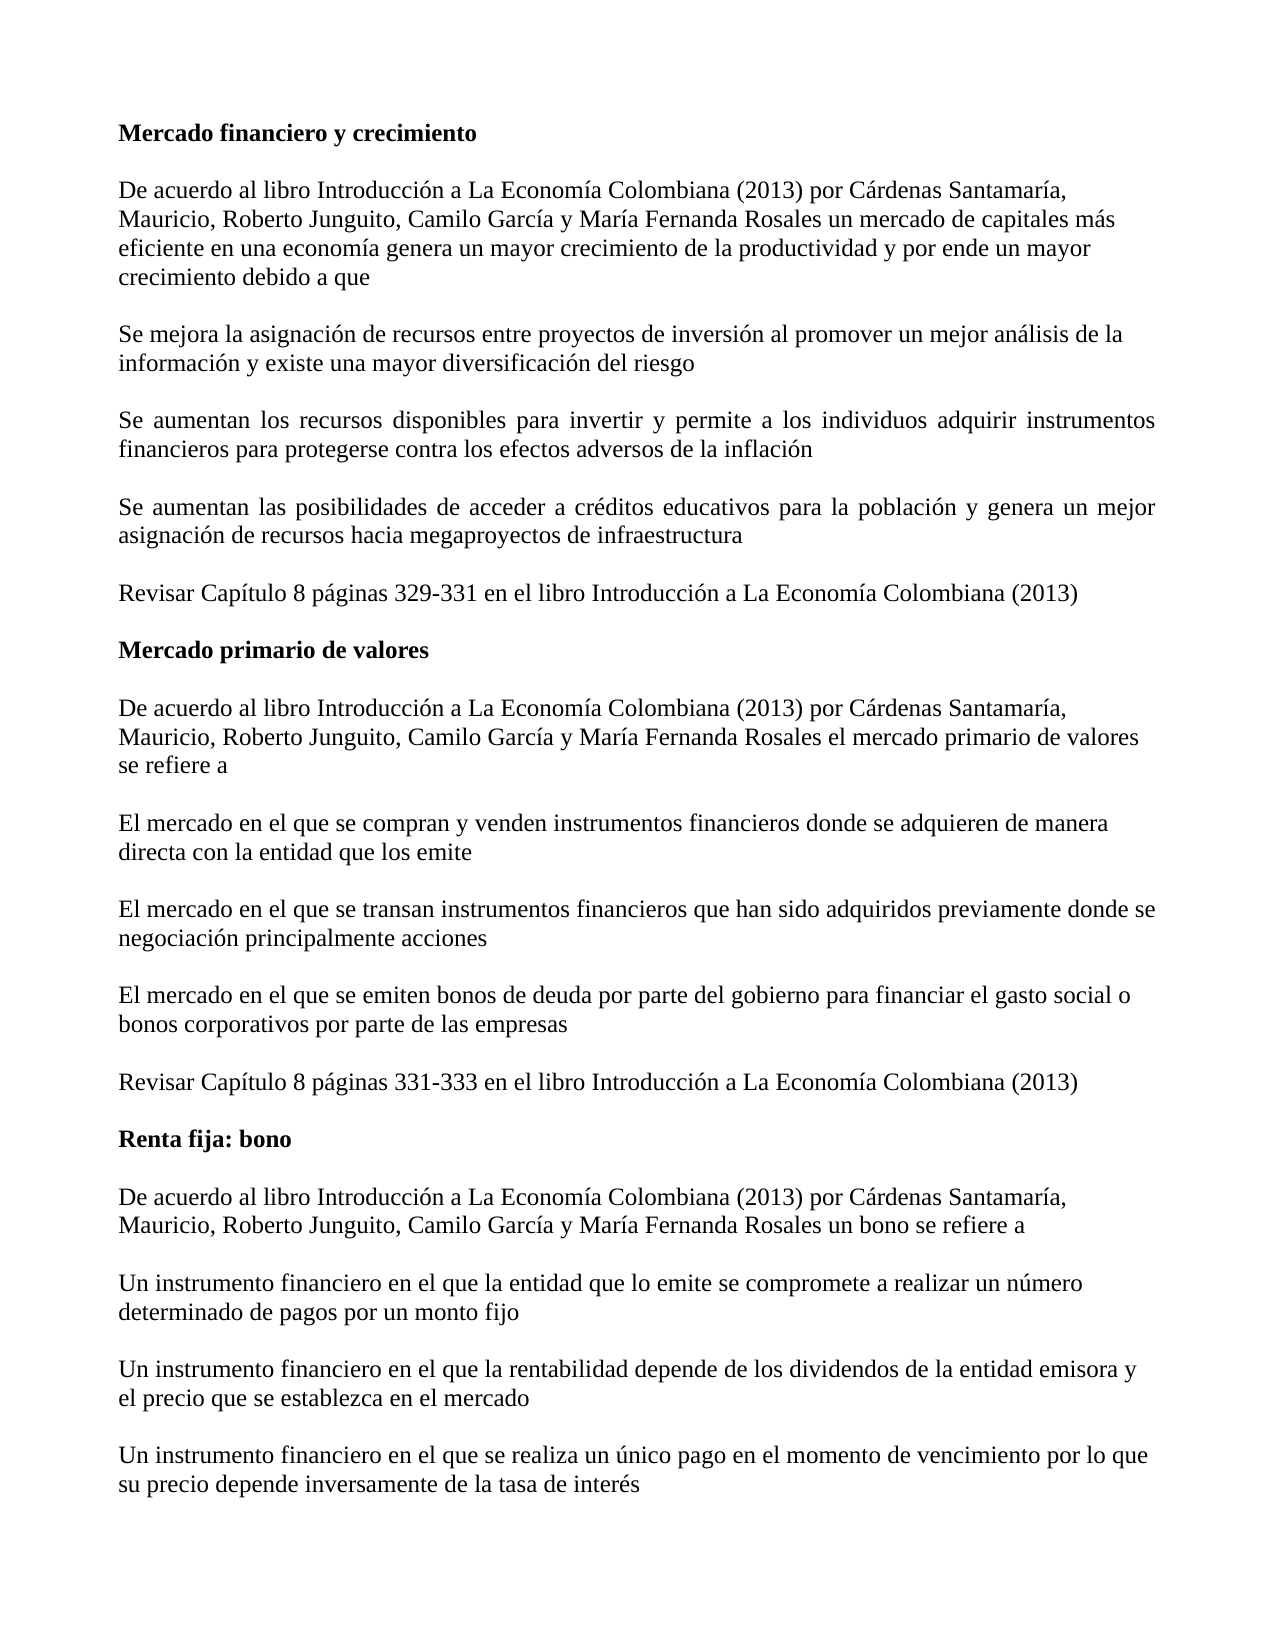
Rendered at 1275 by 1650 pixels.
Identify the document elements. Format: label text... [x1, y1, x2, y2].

text El mercado en el que se emiten bonos de deuda por parte del gobierno para financiar el gasto social o bonos corporativos por parte de las empresas [118, 981, 1157, 1038]
text Un instrumento financiero en el que se realiza un único pago en el momento de vencimiento por lo que su precio depende inversamente de la tasa de interés [118, 1441, 1157, 1498]
text Un instrumento financiero en el que la entidad que lo emite se compromete a realizar un número determinado de pagos por un monto fijo [118, 1268, 1157, 1326]
text Mercado financiero y crecimiento [118, 118, 1157, 147]
text Se aumentan las posibilidades de acceder a créditos educativos para la población y genera un mejor asignación de recursos hacia megaproyectos de infraestructura [118, 492, 1157, 549]
text Un instrumento financiero en el que la rentabilidad depende de los dividendos de la entidad emisora y el precio que se establezca en el mercado [118, 1354, 1157, 1412]
text Se aumentan los recursos disponibles para invertir y permite a los individuos adquirir instrumentos financieros para protegerse contra los efectos adversos de la inflación [118, 406, 1157, 463]
text Mercado primario de valores [118, 636, 1157, 664]
text Revisar Capítulo 8 páginas 329-331 en el libro Introducción a La Economía Colombiana (2013) [118, 578, 1157, 607]
text De acuerdo al libro Introducción a La Economía Colombiana (2013) por Cárdenas Santamaría, Mauricio, Roberto Junguito, Camilo García y María Fernanda Rosales un bono se refiere a [118, 1182, 1157, 1239]
text De acuerdo al libro Introducción a La Economía Colombiana (2013) por Cárdenas Santamaría, Mauricio, Roberto Junguito, Camilo García y María Fernanda Rosales el mercado primario de valores se refiere a [118, 693, 1157, 779]
text Renta fija: bono [118, 1124, 1157, 1153]
text El mercado en el que se compran y venden instrumentos financieros donde se adquieren de manera directa con la entidad que los emite [118, 808, 1157, 866]
text De acuerdo al libro Introducción a La Economía Colombiana (2013) por Cárdenas Santamaría, Mauricio, Roberto Junguito, Camilo García y María Fernanda Rosales un mercado de capitales más eficiente en una economía genera un mayor crecimiento de la productividad y por ende un mayor crecimiento debido a que [118, 176, 1157, 291]
text Revisar Capítulo 8 páginas 331-333 en el libro Introducción a La Economía Colombiana (2013) [118, 1067, 1157, 1096]
text Se mejora la asignación de recursos entre proyectos de inversión al promover un mejor análisis de la información y existe una mayor diversificación del riesgo [118, 319, 1157, 377]
text El mercado en el que se transan instrumentos financieros que han sido adquiridos previamente donde se negociación principalmente acciones [118, 894, 1157, 952]
